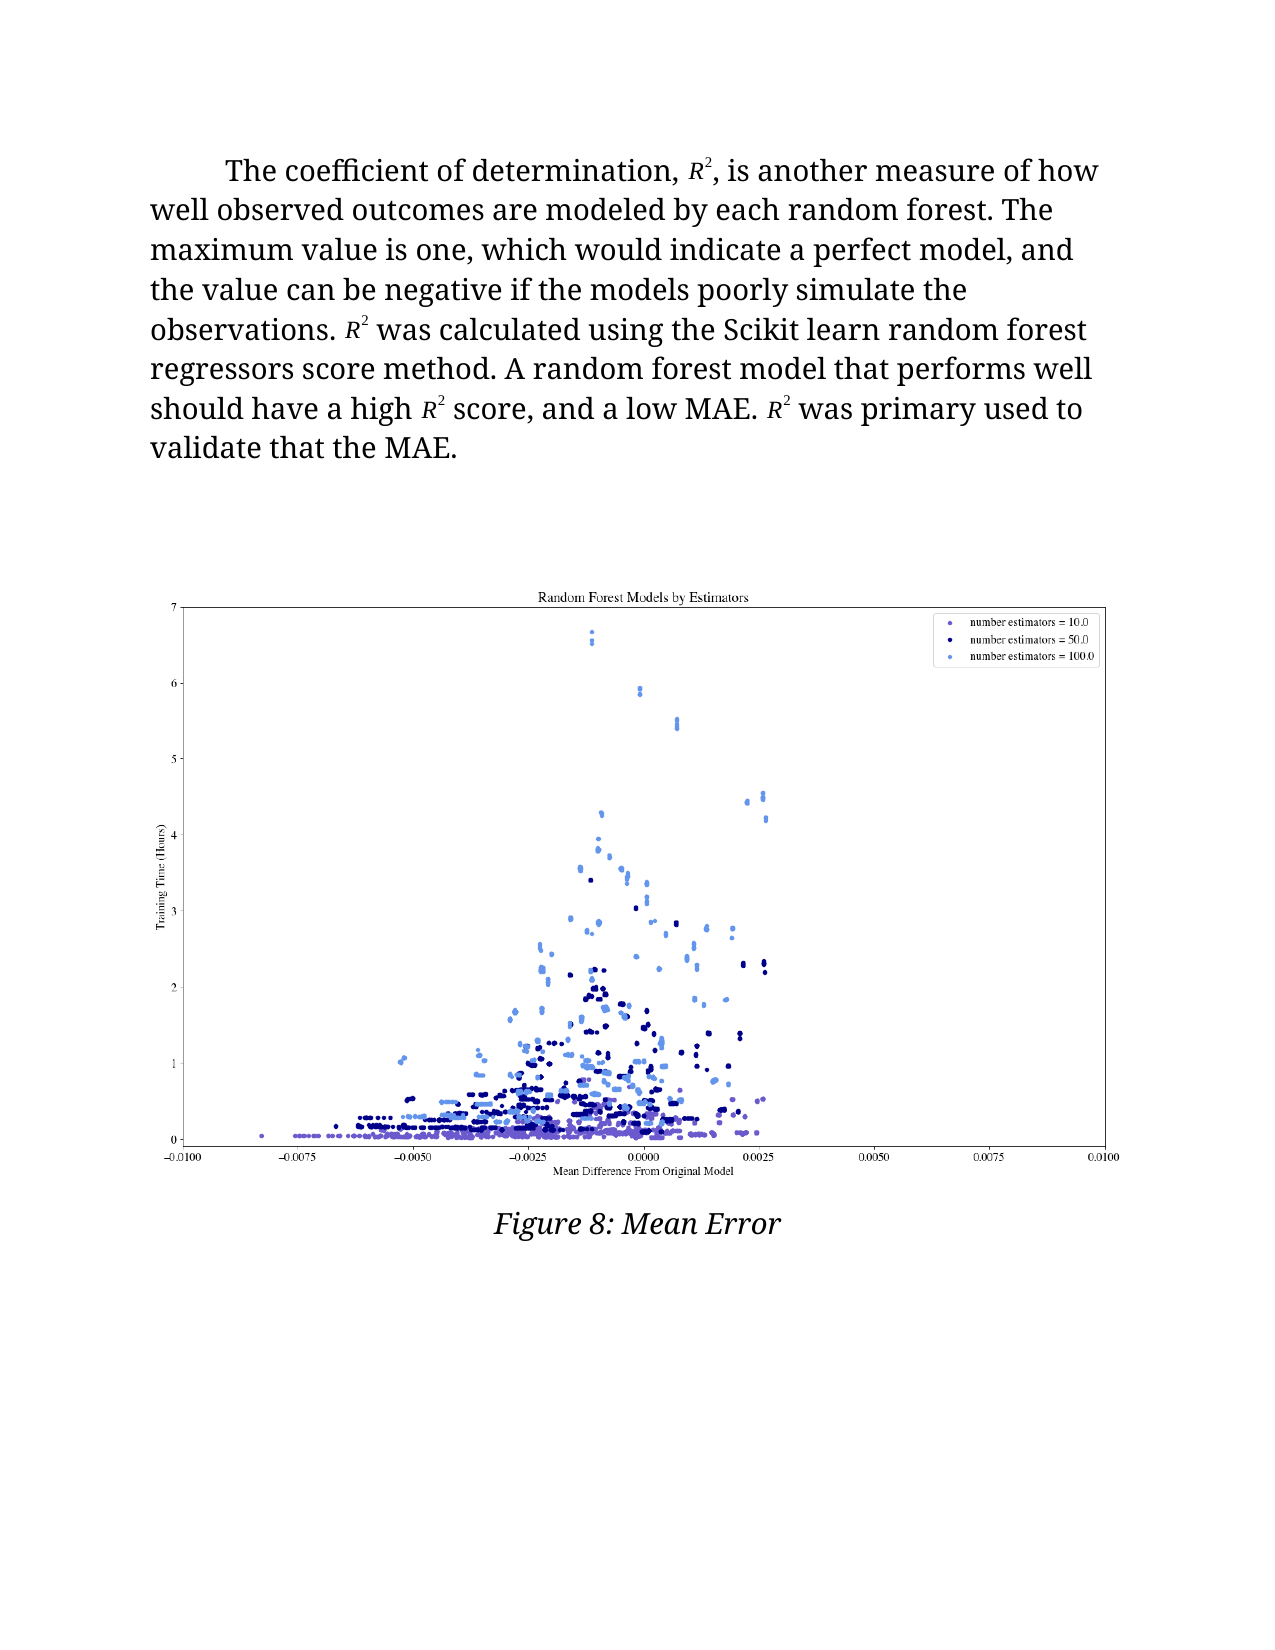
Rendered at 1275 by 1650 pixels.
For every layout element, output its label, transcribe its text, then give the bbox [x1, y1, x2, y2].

picture [150, 586, 1125, 1183]
text Figure 8: Mean Error [150, 1203, 1125, 1243]
text The coefficient of determination, , is another measure of how well observed outcomes are modeled by each random forest. The maximum value is one, which would indicate a perfect model, and the value can be negative if the models poorly simulate the observations. was calculated using the Scikit learn random forest regressors score method. A random forest model that performs well should have a high score, and a low MAE. was primary used to validate that the MAE. [150, 150, 1125, 467]
